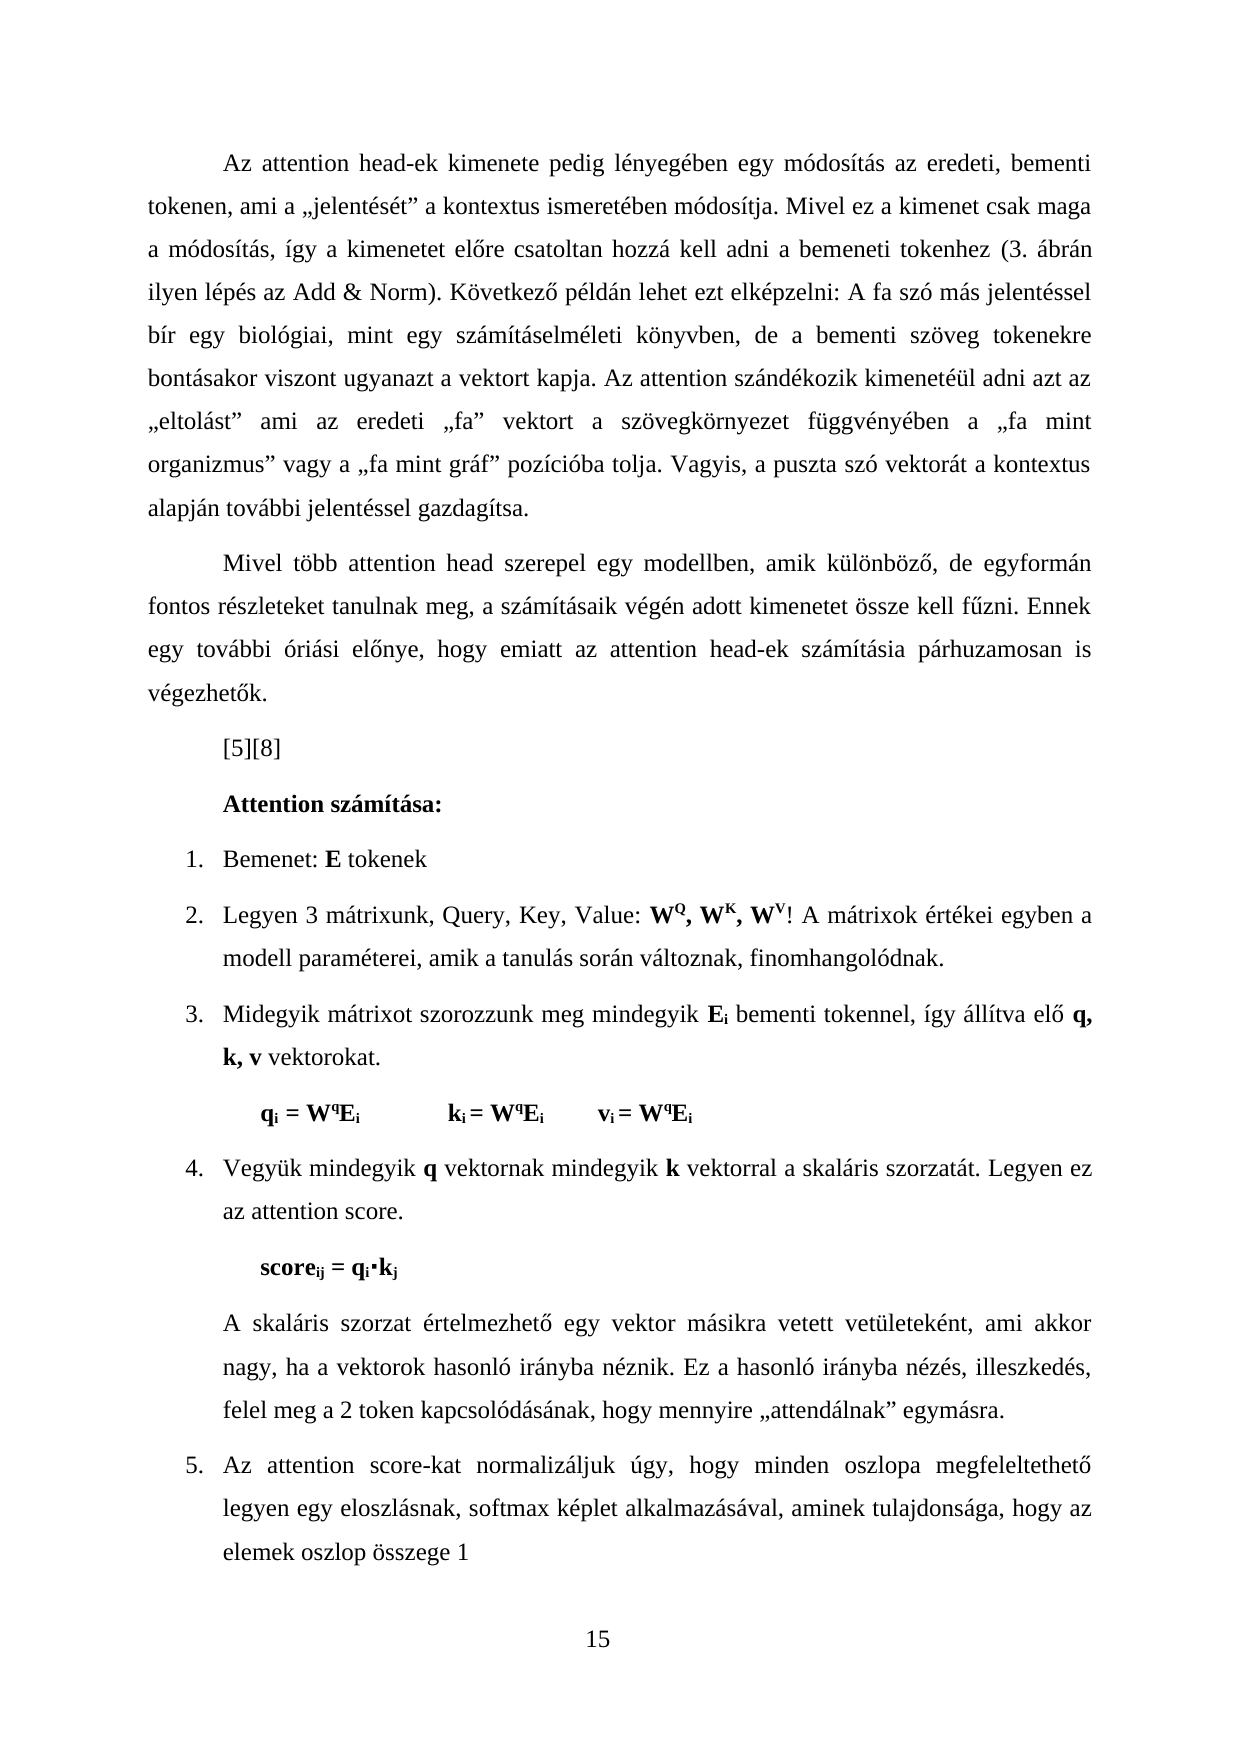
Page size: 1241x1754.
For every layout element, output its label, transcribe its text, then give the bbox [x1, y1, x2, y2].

list scoreij = qi·kj [223, 1252, 1092, 1281]
text Mivel több attention head szerepel egy modellben, amik különböző, de egyformán fontos részleteket tanulnak meg, a számításaik végén adott kimenetet össze kell fűzni. Ennek egy további óriási előnye, hogy emiatt az attention head-ek számításia párhuzamosan is végezhetők. [148, 548, 1092, 706]
text Az attention head-ek kimenete pedig lényegében egy módosítás az eredeti, bementi tokenen, ami a „jelentését” a kontextus ismeretében módosítja. Mivel ez a kimenet csak maga a módosítás, így a kimenetet előre csatoltan hozzá kell adni a bemeneti tokenhez (3. ábrán ilyen lépés az Add & Norm). Következő példán lehet ezt elképzelni: A fa szó más jelentéssel bír egy biológiai, mint egy számításelméleti könyvben, de a bementi szöveg tokenekre bontásakor viszont ugyanazt a vektort kapja. Az attention szándékozik kimenetéül adni azt az „eltolást” ami az eredeti „fa” vektort a szövegkörnyezet függvényében a „fa mint organizmus” vagy a „fa mint gráf” pozícióba tolja. Vagyis, a puszta szó vektorát a kontextus alapján további jelentéssel gazdagítsa. [148, 148, 1092, 521]
list Vegyük mindegyik q vektornak mindegyik k vektorral a skaláris szorzatát. Legyen ez az attention score. [185, 1153, 1092, 1225]
text [5][8] [148, 733, 1092, 762]
list A skaláris szorzat értelmezhető egy vektor másikra vetett vetületeként, ami akkor nagy, ha a vektorok hasonló irányba néznik. Ez a hasonló irányba nézés, illeszkedés, felel meg a 2 token kapcsolódásának, hogy mennyire „attendálnak” egymásra. [185, 1308, 1092, 1423]
list Az attention score-kat normalizáljuk úgy, hogy minden oszlopa megfeleltethető legyen egy eloszlásnak, softmax képlet alkalmazásával, aminek tulajdonsága, hogy az elemek oszlop összege 1 [185, 1450, 1092, 1565]
list Legyen 3 mátrixunk, Query, Key, Value: WQ, WK, WV! A mátrixok értékei egyben a modell paraméterei, amik a tanulás során változnak, finomhangolódnak. [185, 900, 1092, 972]
text Attention számítása: [148, 789, 1092, 818]
list qi = WqEi ki = WqEi vi = WqEi [223, 1098, 1092, 1126]
list Bemenet: E tokenek [185, 844, 1092, 873]
list Midegyik mátrixot szorozzunk meg mindegyik Ei bementi tokennel, így állítva elő q, k, v vektorokat. [185, 999, 1092, 1071]
